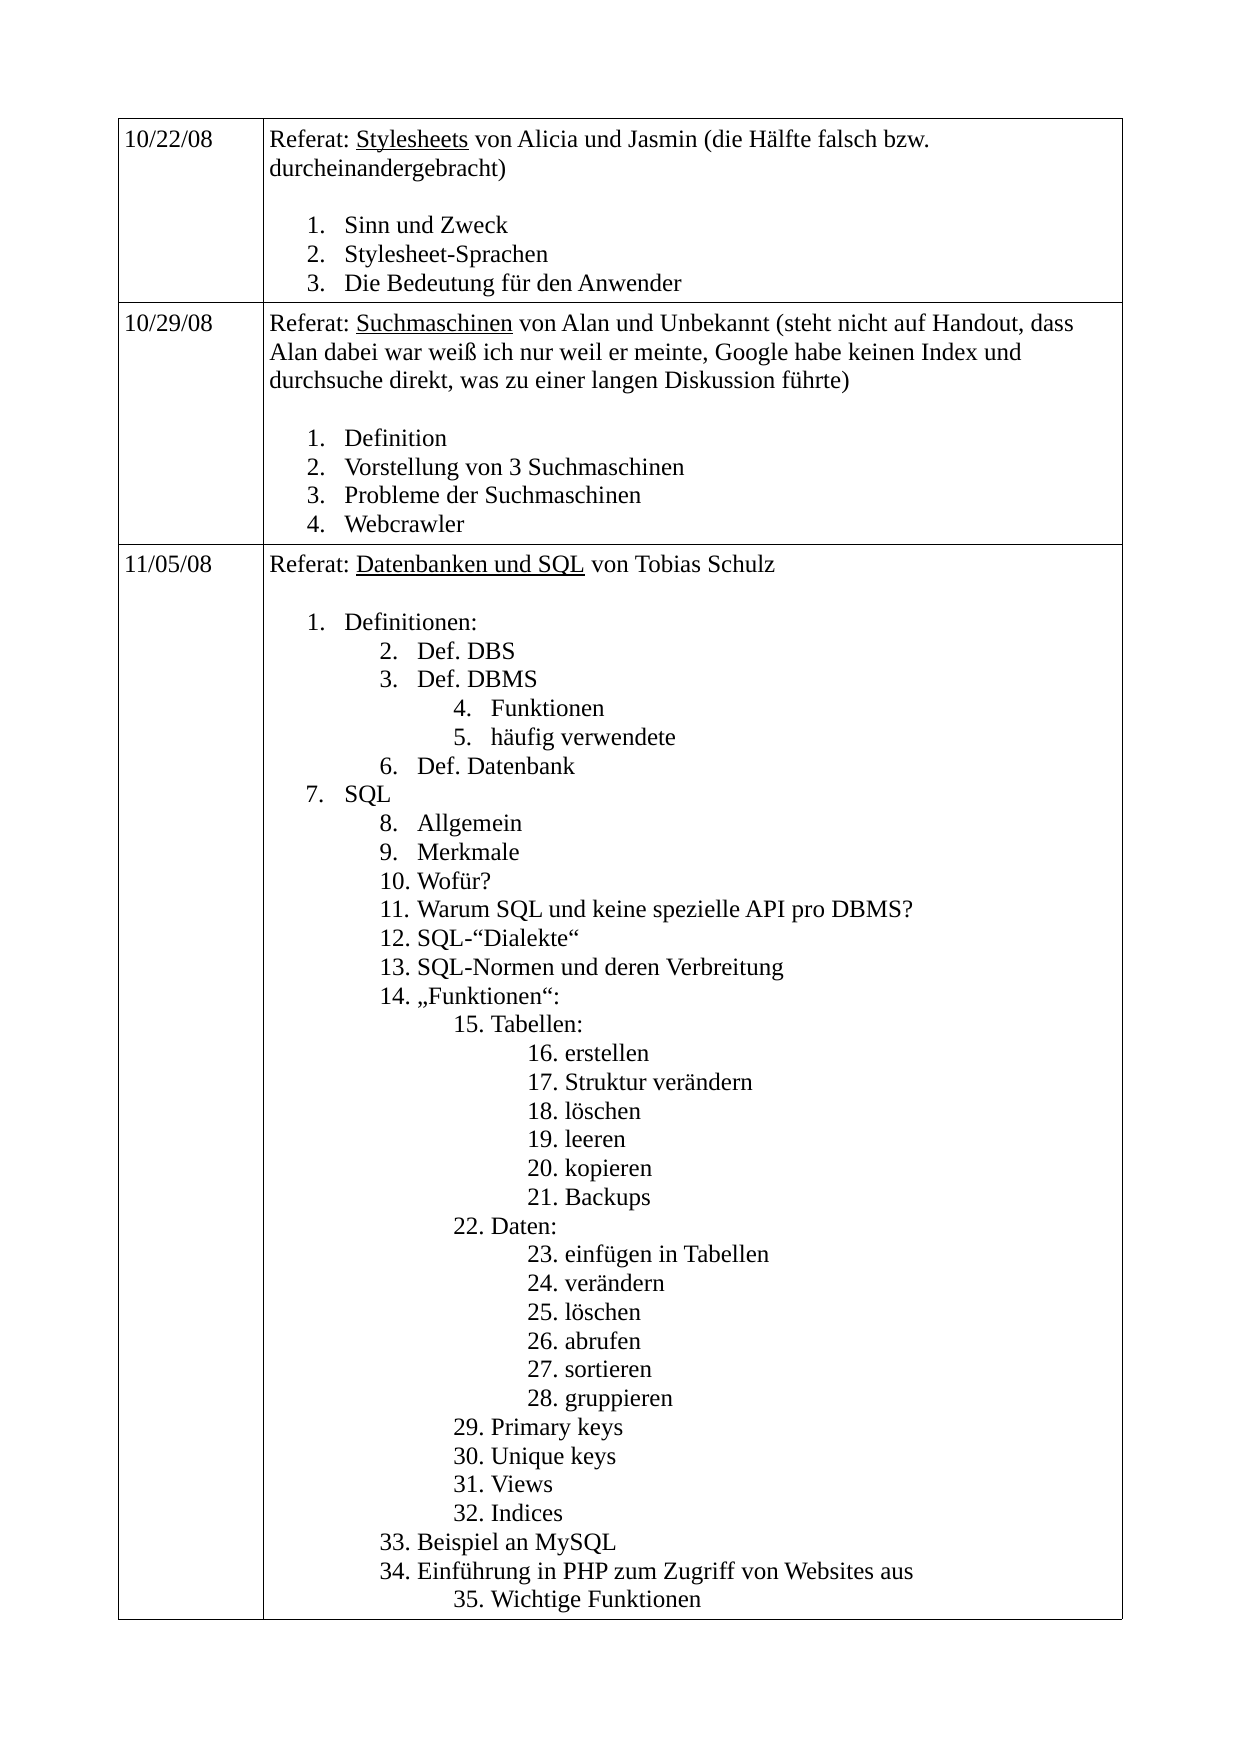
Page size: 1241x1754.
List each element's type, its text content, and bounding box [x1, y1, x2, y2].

table_cell 05.11.08 [119, 545, 263, 1619]
table_cell Referat: Suchmaschinen von Alan und Unbekannt (steht nicht auf Handout, dass Alan dabei war weiß ich nur weil er meinte, Google habe keinen Index und durchsuche direkt, was zu einer langen Diskussion führte) Definition Vorstellung von 3 Suchmaschinen Probleme der Suchmaschinen Webcrawler [264, 303, 1122, 544]
table_cell 22.10.08 [119, 119, 263, 302]
table_cell Referat: Stylesheets von Alicia und Jasmin (die Hälfte falsch bzw. durcheinandergebracht) Sinn und Zweck Stylesheet-Sprachen Die Bedeutung für den Anwender [264, 119, 1122, 302]
table_cell Referat: Datenbanken und SQL von Tobias Schulz Definitionen: Def. DBS Def. DBMS Funktionen häufig verwendete Def. Datenbank SQL Allgemein Merkmale Wofür? Warum SQL und keine spezielle API pro DBMS? SQL-“Dialekte“ SQL-Normen und deren Verbreitung „Funktionen“: Tabellen: erstellen Struktur verändern löschen leeren kopieren Backups Daten: einfügen in Tabellen verändern löschen abrufen sortieren gruppieren Primary keys Unique keys Views Indices Beispiel an MySQL Einführung in PHP zum Zugriff von Websites aus Wichtige Funktionen Syntax Mysql-relevante Funkionen von PHP (hat den Rahmen von 20-30min um eine Stunde gesprengt...) [264, 545, 1122, 1619]
table_cell 29.10.08 [119, 303, 263, 544]
